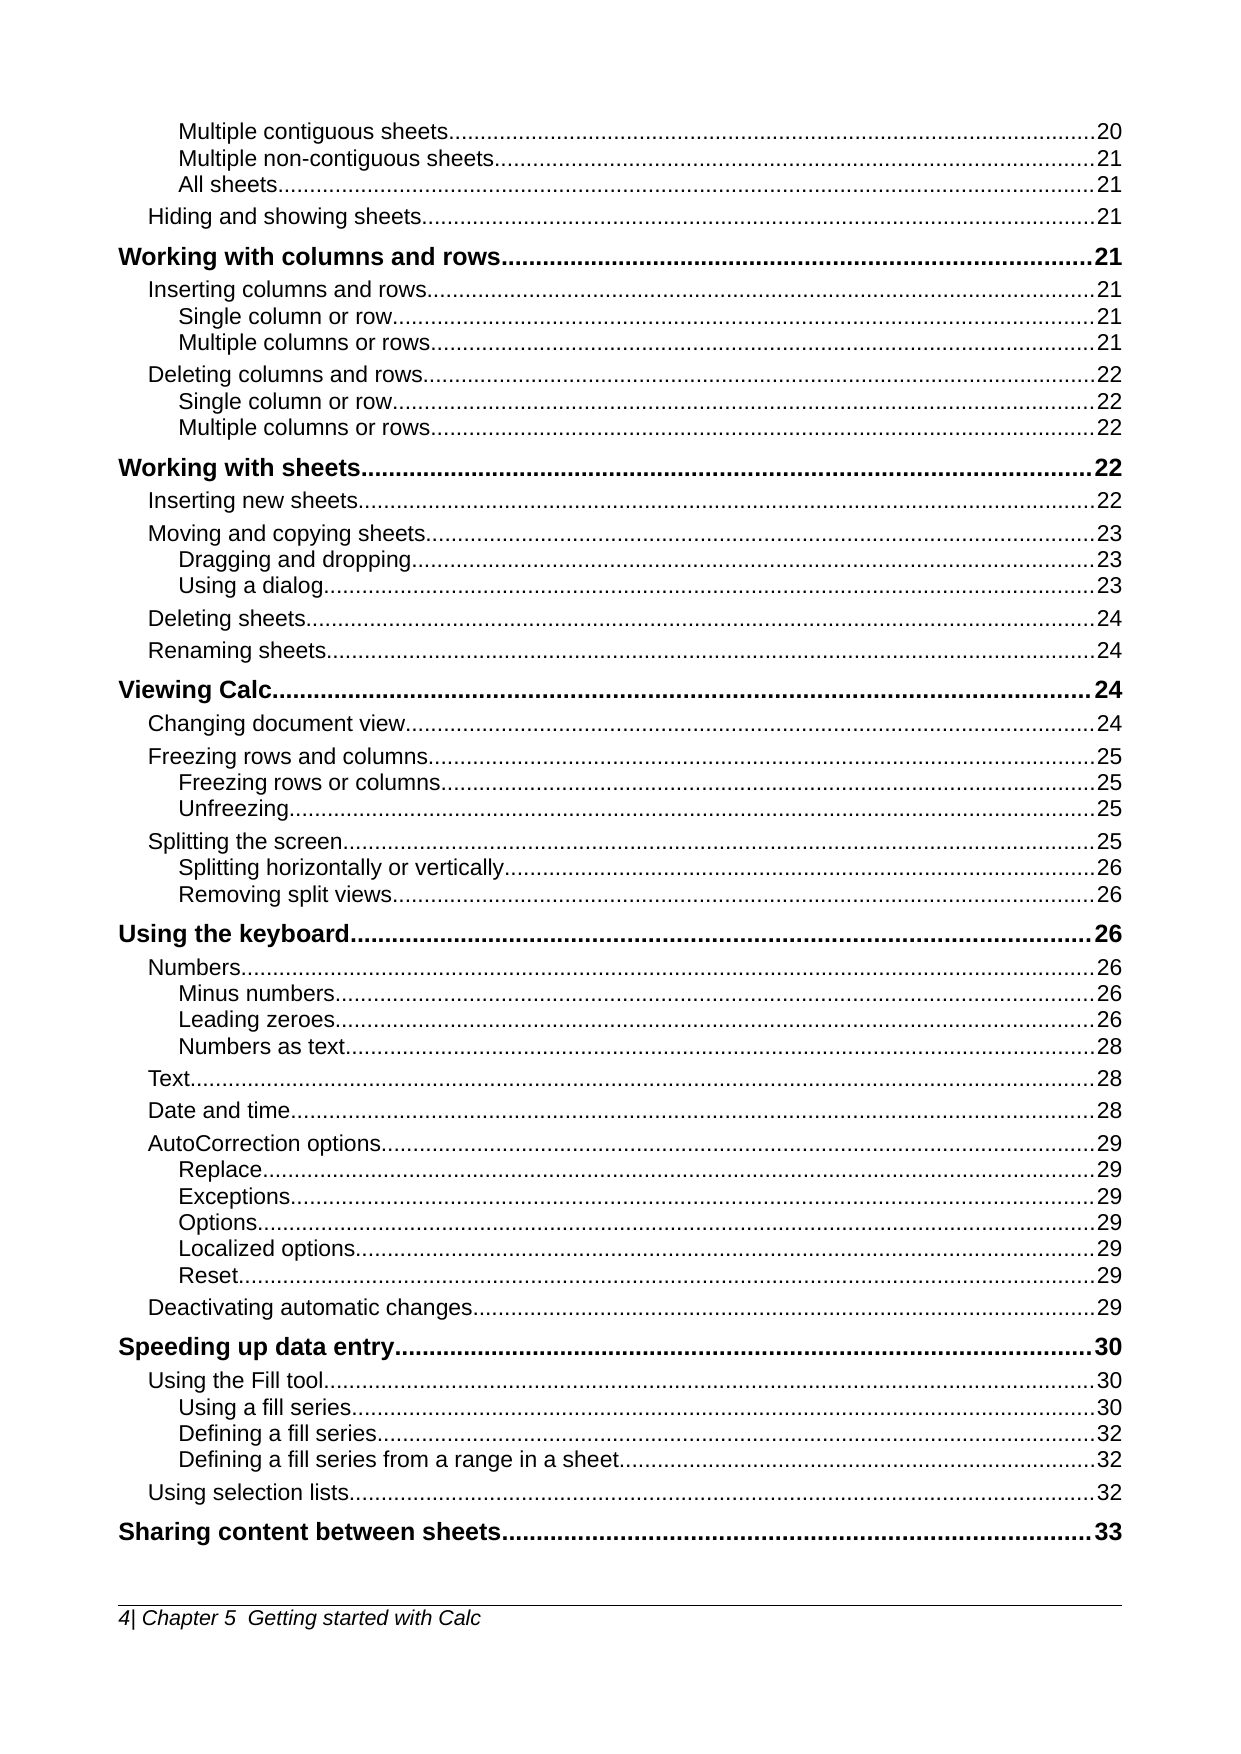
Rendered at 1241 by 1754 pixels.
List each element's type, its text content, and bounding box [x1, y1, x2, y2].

text Defining a fill series from a range in a sheet 32 [178, 1446, 1122, 1473]
text Using the Fill tool 30 [148, 1367, 1122, 1393]
text Working with columns and rows 21 [118, 242, 1122, 270]
text Options 29 [178, 1209, 1122, 1235]
text Freezing rows or columns 25 [178, 769, 1122, 795]
text AutoCorrection options 29 [148, 1130, 1122, 1156]
text Defining a fill series 32 [178, 1420, 1122, 1446]
text Date and time 28 [148, 1097, 1122, 1124]
text Sharing content between sheets 33 [118, 1517, 1122, 1546]
text Exceptions 29 [178, 1183, 1122, 1209]
text Unfreezing 25 [178, 795, 1122, 822]
text Moving and copying sheets 23 [148, 520, 1122, 546]
text Renaming sheets 24 [148, 637, 1122, 663]
text Inserting columns and rows 21 [148, 276, 1122, 303]
text Speeding up data entry 30 [118, 1332, 1122, 1361]
text Deleting columns and rows 22 [148, 361, 1122, 388]
text Using a fill series 30 [178, 1393, 1122, 1420]
text Deleting sheets 24 [148, 605, 1122, 631]
text Multiple columns or rows 22 [178, 414, 1122, 441]
text Viewing Calc 24 [118, 676, 1122, 704]
text Working with sheets 22 [118, 452, 1122, 481]
text All sheets 21 [178, 171, 1122, 197]
text Using selection lists 32 [148, 1479, 1122, 1505]
text Multiple non-contiguous sheets 21 [178, 144, 1122, 171]
text Localized options 29 [178, 1235, 1122, 1262]
text Multiple contiguous sheets 20 [178, 118, 1122, 144]
text Single column or row 21 [178, 303, 1122, 329]
text Changing document view 24 [148, 710, 1122, 737]
text Minus numbers 26 [178, 980, 1122, 1006]
text Removing split views 26 [178, 881, 1122, 907]
text Multiple columns or rows 21 [178, 329, 1122, 355]
text Inserting new sheets 22 [148, 487, 1122, 514]
text Numbers as text 28 [178, 1033, 1122, 1059]
text Dragging and dropping 23 [178, 546, 1122, 572]
text Reset 29 [178, 1262, 1122, 1288]
text Hiding and showing sheets 21 [148, 203, 1122, 229]
text Using the keyboard 26 [118, 919, 1122, 948]
text Splitting the screen 25 [148, 828, 1122, 854]
text Single column or row 22 [178, 388, 1122, 414]
text Numbers 26 [148, 954, 1122, 980]
text Deactivating automatic changes 29 [148, 1294, 1122, 1320]
text Freezing rows and columns 25 [148, 743, 1122, 769]
text Replace 29 [178, 1156, 1122, 1183]
text Splitting horizontally or vertically 26 [178, 854, 1122, 881]
text Text 28 [148, 1065, 1122, 1091]
text Using a dialog 23 [178, 572, 1122, 599]
text Leading zeroes 26 [178, 1006, 1122, 1033]
